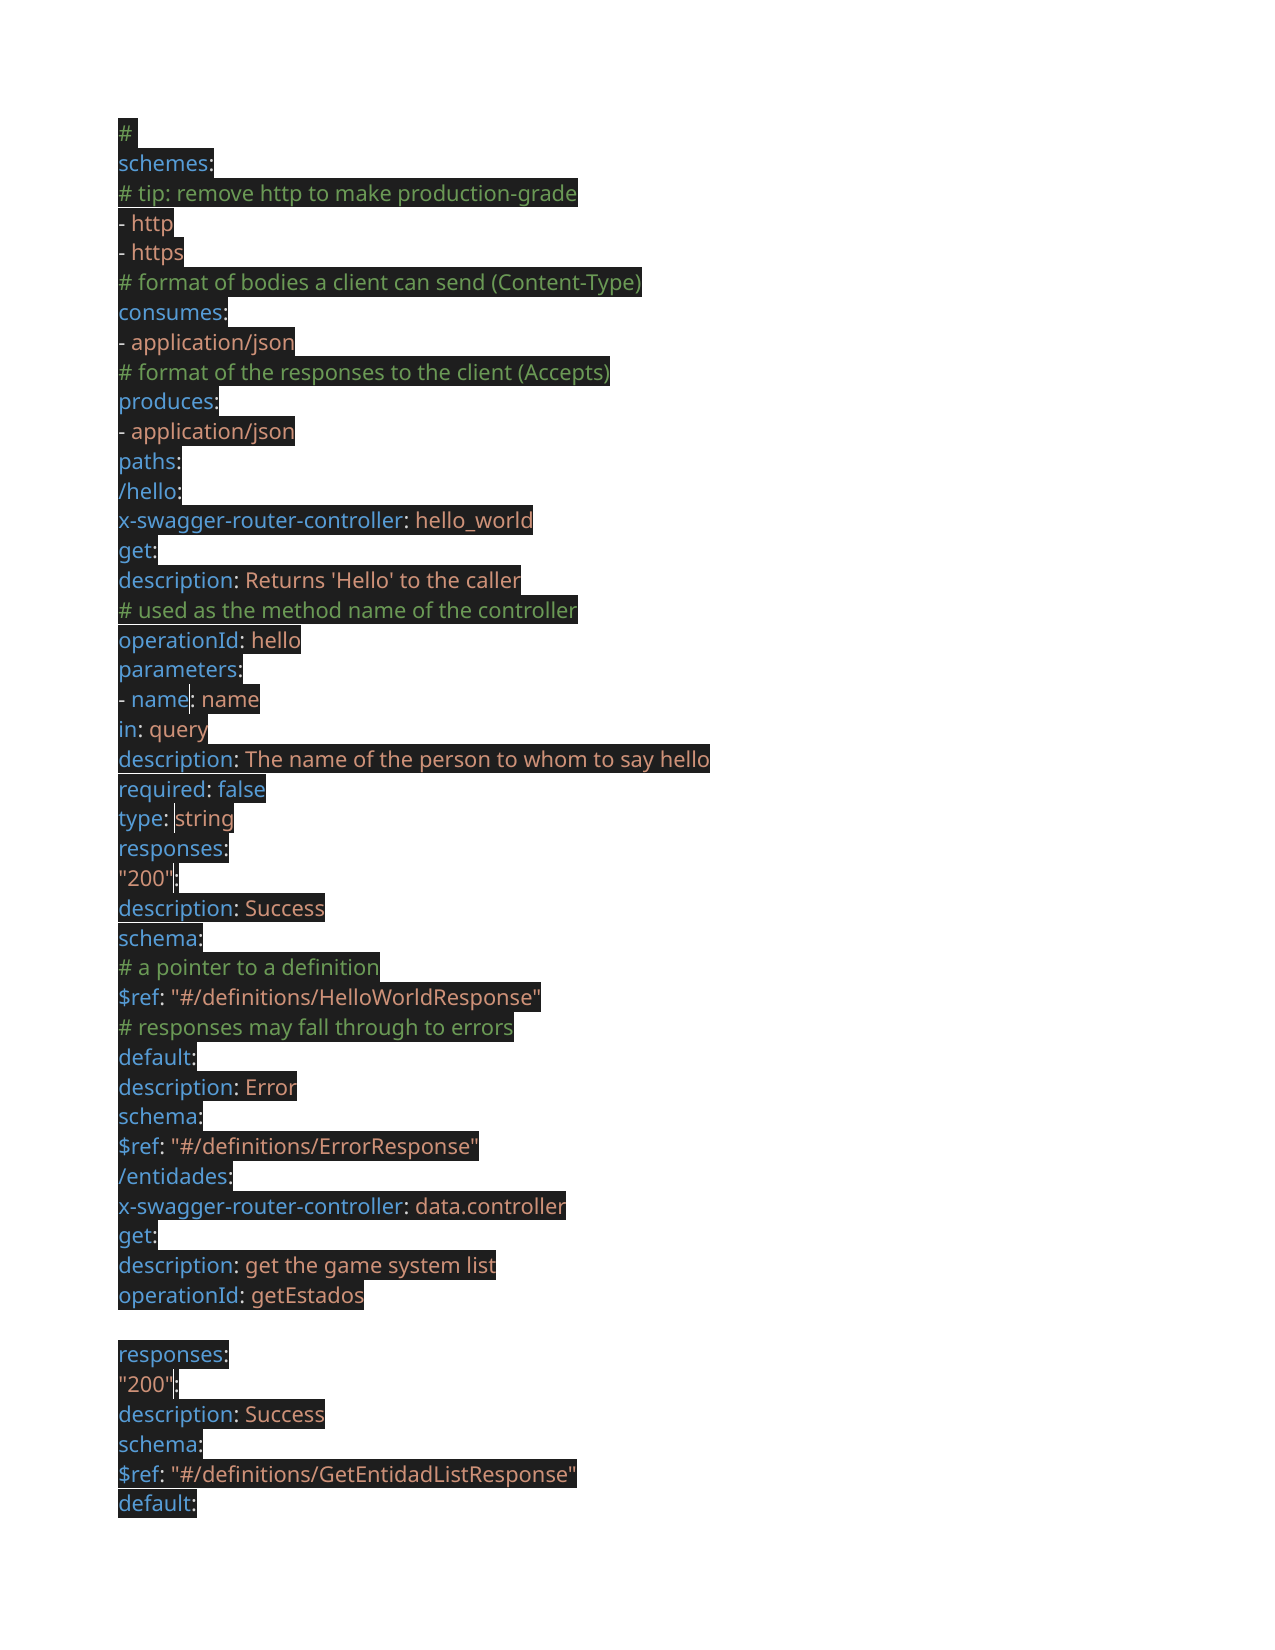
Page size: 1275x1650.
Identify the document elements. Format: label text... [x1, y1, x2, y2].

text description: Returns 'Hello' to the caller [118, 565, 1157, 595]
text get: [118, 535, 1157, 565]
text operationId: hello [118, 624, 1157, 654]
text - application/json [118, 416, 1157, 446]
text operationId: getEstados [118, 1280, 1157, 1310]
text # tip: remove http to make production-grade [118, 178, 1157, 207]
text # a pointer to a definition [118, 952, 1157, 982]
text responses: [118, 1339, 1157, 1369]
text description: Success [118, 1399, 1157, 1429]
text responses: [118, 833, 1157, 863]
text /hello: [118, 476, 1157, 505]
text produces: [118, 386, 1157, 416]
text - application/json [118, 327, 1157, 356]
text default: [118, 1488, 1157, 1518]
text - http [118, 207, 1157, 237]
text # used as the method name of the controller [118, 595, 1157, 624]
text # responses may fall through to errors [118, 1012, 1157, 1042]
text consumes: [118, 297, 1157, 327]
text description: The name of the person to whom to say hello [118, 744, 1157, 773]
text "200": [118, 1369, 1157, 1399]
text - name: name [118, 684, 1157, 714]
text parameters: [118, 654, 1157, 684]
text # format of the responses to the client (Accepts) [118, 356, 1157, 386]
text # [118, 118, 1157, 148]
text - https [118, 237, 1157, 267]
text schema: [118, 1101, 1157, 1131]
text $ref: "#/definitions/HelloWorldResponse" [118, 982, 1157, 1012]
text get: [118, 1220, 1157, 1250]
text paths: [118, 446, 1157, 476]
text "200": [118, 863, 1157, 893]
text type: string [118, 803, 1157, 833]
text $ref: "#/definitions/GetEntidadListResponse" [118, 1459, 1157, 1488]
text description: get the game system list [118, 1250, 1157, 1280]
text description: Success [118, 893, 1157, 922]
text $ref: "#/definitions/ErrorResponse" [118, 1131, 1157, 1161]
text x-swagger-router-controller: hello_world [118, 505, 1157, 535]
text description: Error [118, 1071, 1157, 1101]
text x-swagger-router-controller: data.controller [118, 1191, 1157, 1220]
text schema: [118, 922, 1157, 952]
text # format of bodies a client can send (Content-Type) [118, 267, 1157, 297]
text in: query [118, 714, 1157, 744]
text schema: [118, 1429, 1157, 1459]
text schemes: [118, 148, 1157, 178]
text required: false [118, 773, 1157, 803]
text default: [118, 1042, 1157, 1071]
text /entidades: [118, 1161, 1157, 1191]
